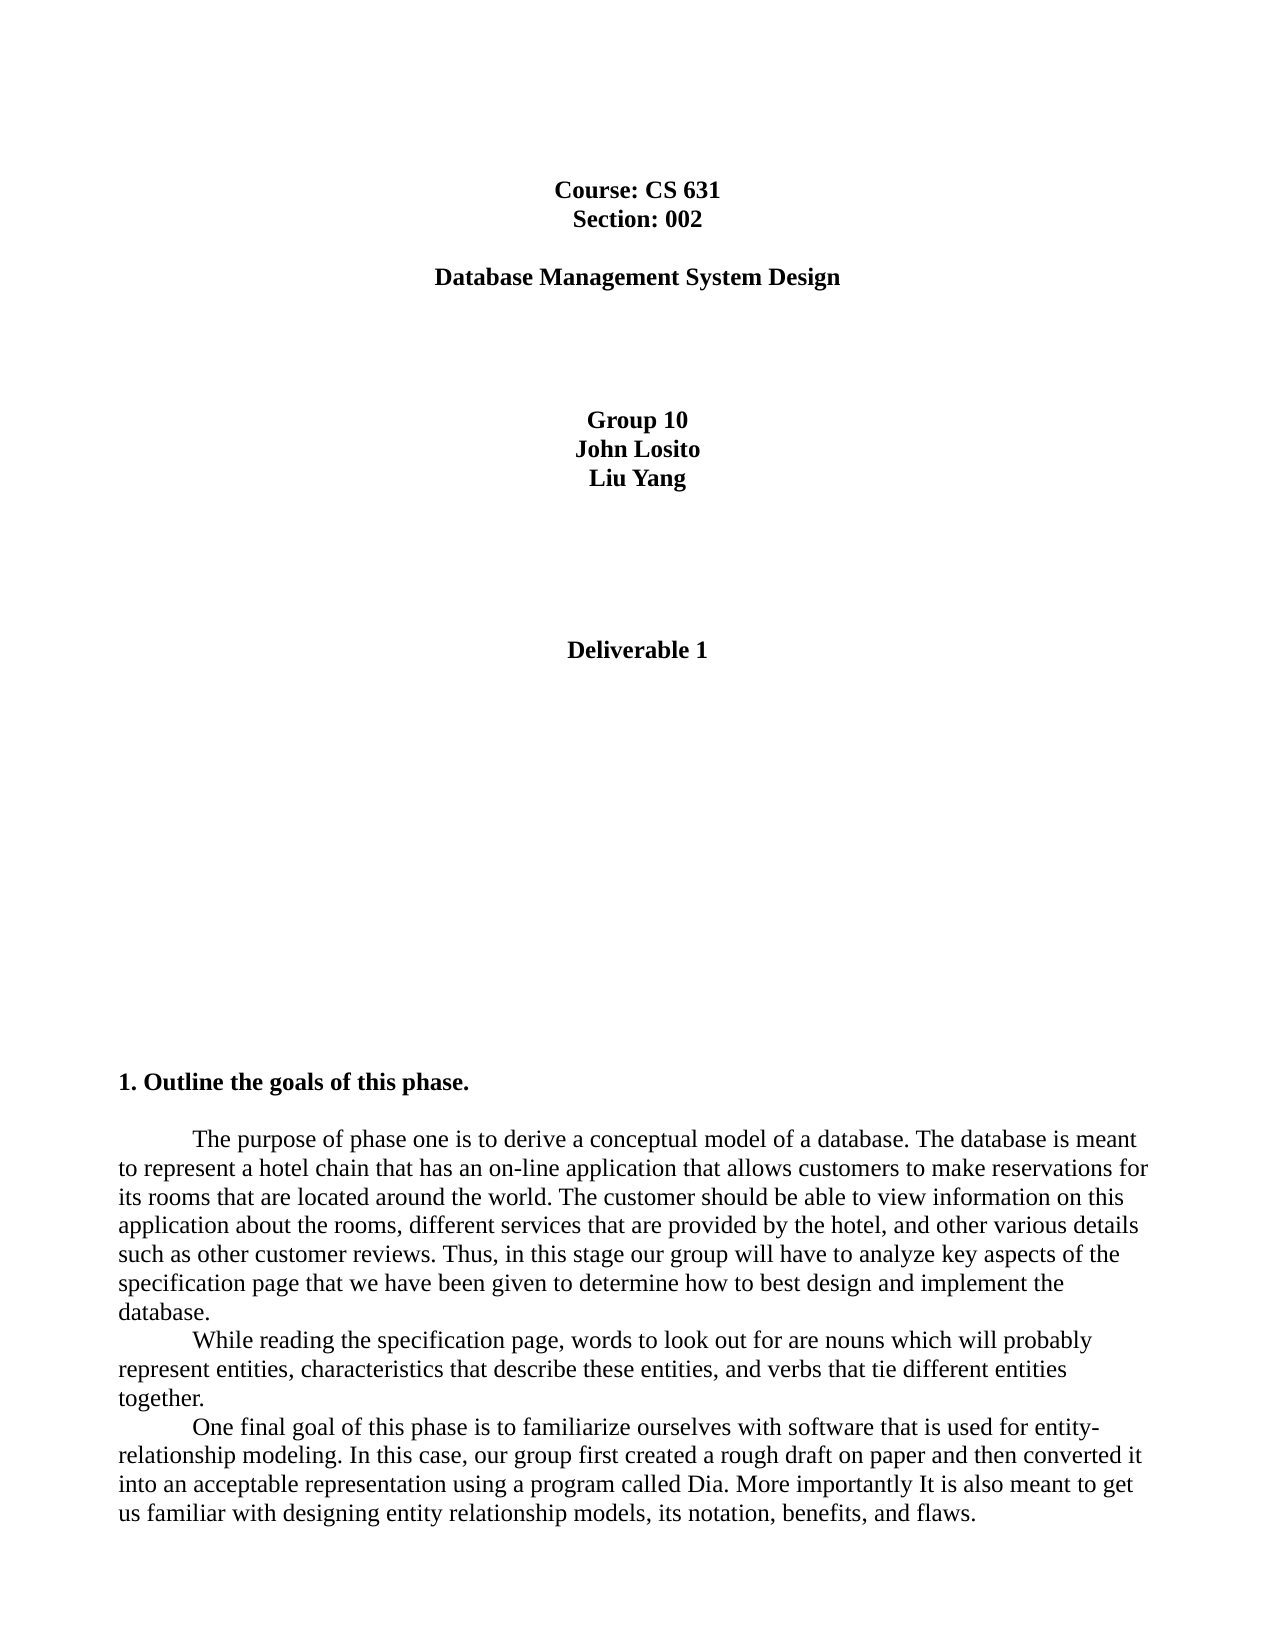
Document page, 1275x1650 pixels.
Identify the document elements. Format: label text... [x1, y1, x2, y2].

text 1. Outline the goals of this phase. [118, 1067, 1157, 1096]
text One final goal of this phase is to familiarize ourselves with software that is used for entity-relationship modeling. In this case, our group first created a rough draft on paper and then converted it into an acceptable representation using a program called Dia. More importantly It is also meant to get us familiar with designing entity relationship models, its notation, benefits, and flaws. [118, 1412, 1157, 1527]
text Section: 002 [118, 204, 1157, 233]
text Group 10 [118, 406, 1157, 434]
text John Losito [118, 434, 1157, 463]
text Deliverable 1 [118, 636, 1157, 664]
text The purpose of phase one is to derive a conceptual model of a database. The database is meant to represent a hotel chain that has an on-line application that allows customers to make reservations for its rooms that are located around the world. The customer should be able to view information on this application about the rooms, different services that are provided by the hotel, and other various details such as other customer reviews. Thus, in this stage our group will have to analyze key aspects of the specification page that we have been given to determine how to best design and implement the database. [118, 1124, 1157, 1326]
text Database Management System Design [118, 262, 1157, 291]
text While reading the specification page, words to look out for are nouns which will probably represent entities, characteristics that describe these entities, and verbs that tie different entities together. [118, 1326, 1157, 1412]
text Course: CS 631 [118, 176, 1157, 204]
text Liu Yang [118, 463, 1157, 492]
